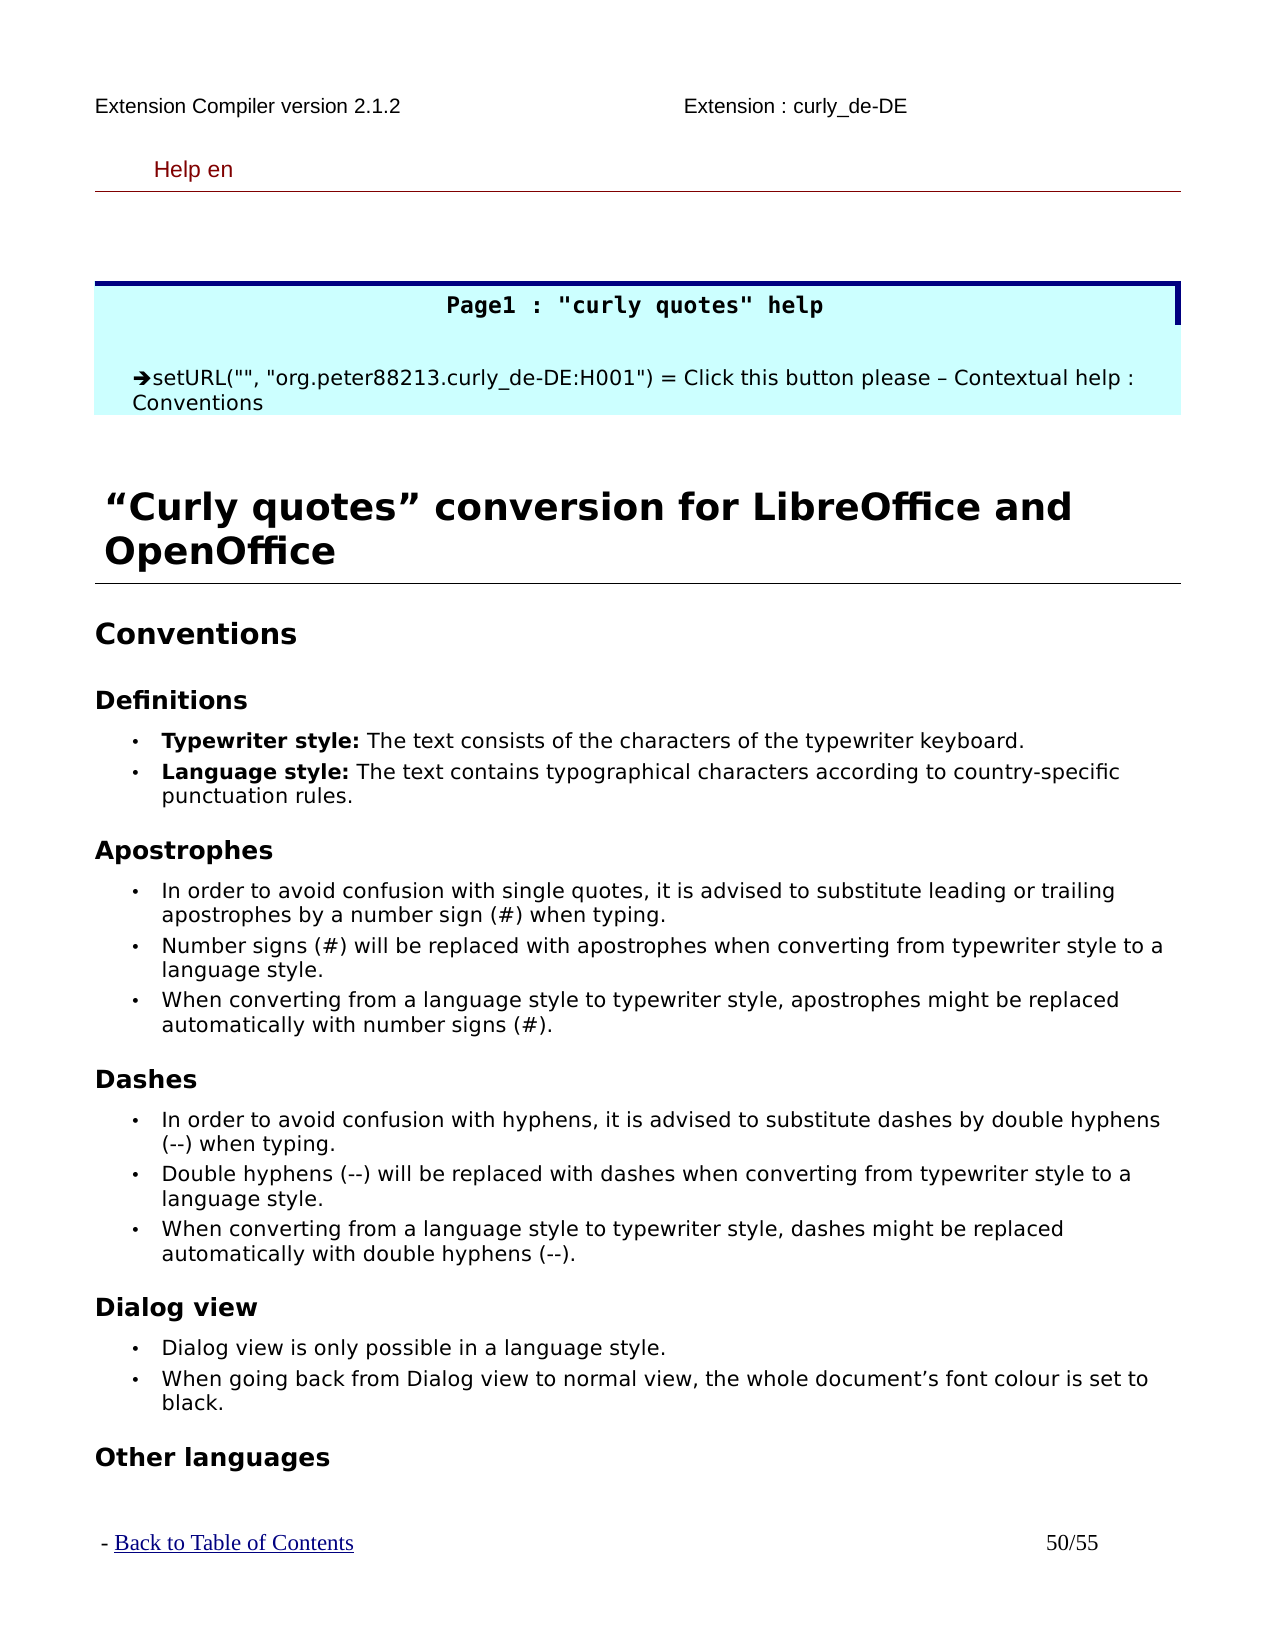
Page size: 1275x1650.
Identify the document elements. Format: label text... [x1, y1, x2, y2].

list When converting from a language style to typewriter style, apostrophes might be replaced automatically with number signs (#). [132, 988, 1181, 1037]
list Language style: The text contains typographical characters according to country-specific punctuation rules. [132, 759, 1181, 808]
list In order to avoid confusion with single quotes, it is advised to substitute leading or trailing apostrophes by a number sign (#) when typing. [132, 879, 1181, 928]
text Conventions [94, 617, 1181, 651]
list When converting from a language style to typewriter style, dashes might be replaced automatically with double hyphens (--). [132, 1217, 1181, 1266]
text “Curly quotes” conversion for LibreOffice and OpenOffice [94, 476, 1181, 583]
list Number signs (#) will be replaced with apostrophes when converting from typewriter style to a language style. [132, 933, 1181, 982]
text Definitions [94, 687, 1181, 716]
text Dialog view [94, 1294, 1181, 1323]
text Apostrophes [94, 836, 1181, 865]
list In order to avoid confusion with hyphens, it is advised to substitute dashes by double hyphens (--) when typing. [132, 1107, 1181, 1156]
text Page1 : "curly quotes" help [94, 282, 1175, 325]
list Typewriter style: The text consists of the characters of the typewriter keyboard. [132, 729, 1181, 754]
list setURL("", "org.peter88213.curly_de-DE:H001") = Click this button please – Contextual help : Conventions [94, 366, 1181, 415]
list Double hyphens (--) will be replaced with dashes when converting from typewriter style to a language style. [132, 1162, 1181, 1211]
list Dialog view is only possible in a language style. [132, 1336, 1181, 1361]
text Dashes [94, 1065, 1181, 1094]
list When going back from Dialog view to normal view, the whole document’s font colour is set to black. [132, 1367, 1181, 1416]
text Help en [94, 147, 1181, 192]
text Other languages [94, 1443, 1181, 1472]
